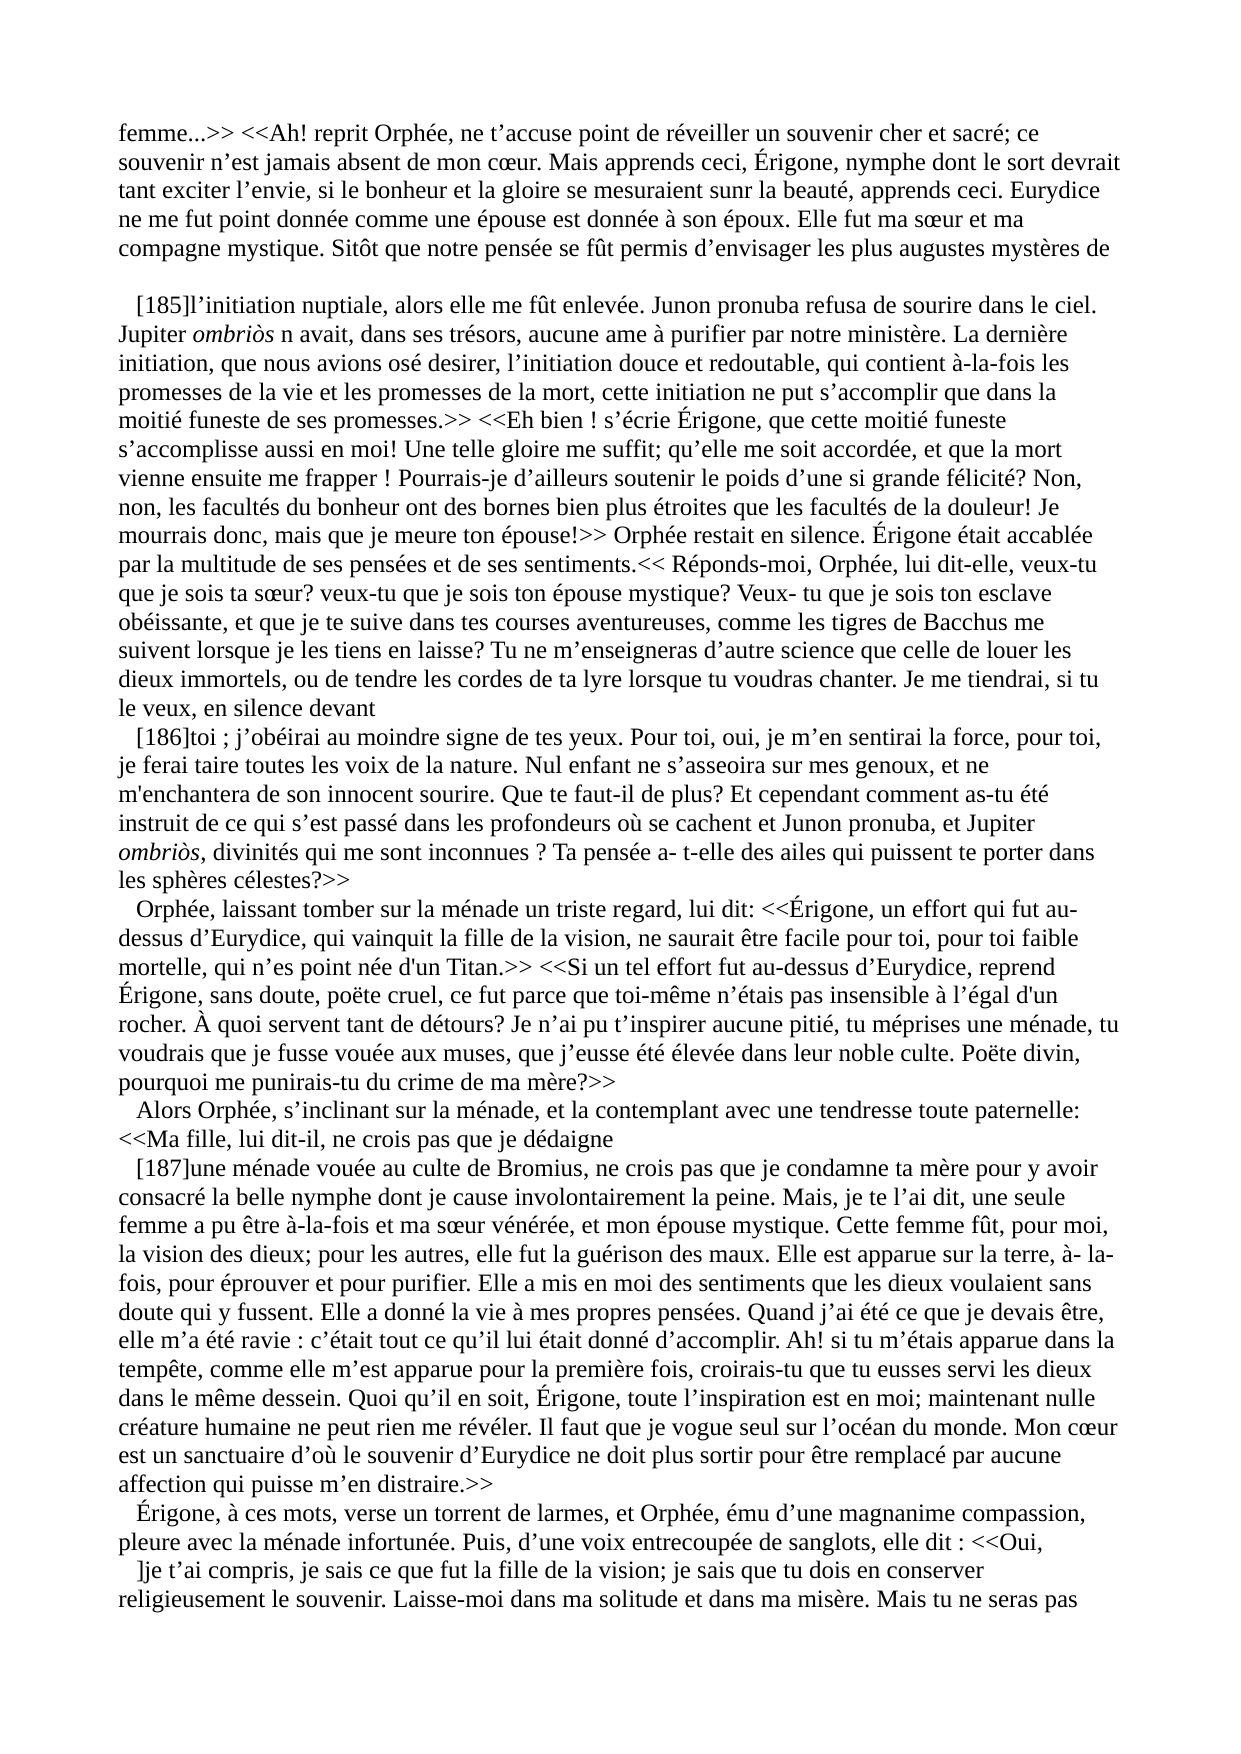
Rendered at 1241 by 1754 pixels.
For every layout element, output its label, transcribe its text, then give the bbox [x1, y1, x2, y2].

text Érigone, à ces mots, verse un torrent de larmes, et Orphée, ému d’une magnanime compassion, pleure avec la ménade infortunée. Puis, d’une voix entrecoupée de sanglots, elle dit : <<Oui, [118, 1498, 1122, 1556]
text Alors Orphée, s’inclinant sur la ménade, et la contemplant avec une tendresse toute paternelle: <<Ma fille, lui dit-il, ne crois pas que je dédaigne [118, 1096, 1122, 1153]
text ]je t’ai compris, je sais ce que fut la fille de la vision; je sais que tu dois en conserver religieusement le souvenir. Laisse-moi dans ma solitude et dans ma misère. Mais tu ne seras pas [118, 1556, 1122, 1613]
text [185]l’initiation nuptiale, alors elle me fût enlevée. Junon pronuba refusa de sourire dans le ciel. Jupiter ombriòs n avait, dans ses trésors, aucune ame à purifier par notre ministère. La dernière initiation, que nous avions osé desirer, l’initiation douce et redoutable, qui contient à-la-fois les promesses de la vie et les promesses de la mort, cette initiation ne put s’accomplir que dans la moitié funeste de ses promesses.>> <<Eh bien ! s’écrie Érigone, que cette moitié funeste s’accomplisse aussi en moi! Une telle gloire me suffit; qu’elle me soit accordée, et que la mort vienne ensuite me frapper ! Pourrais-je d’ailleurs soutenir le poids d’une si grande félicité? Non, non, les facultés du bonheur ont des bornes bien plus étroites que les facultés de la douleur! Je mourrais donc, mais que je meure ton épouse!>> Orphée restait en silence. Érigone était accablée par la multitude de ses pensées et de ses sentiments.<< Réponds-moi, Orphée, lui dit-elle, veux-tu que je sois ta sœur? veux-tu que je sois ton épouse mystique? Veux- tu que je sois ton esclave obéissante, et que je te suive dans tes courses aventureuses, comme les tigres de Bacchus me suivent lorsque je les tiens en laisse? Tu ne m’enseigneras d’autre science que celle de louer les dieux immortels, ou de tendre les cordes de ta lyre lorsque tu voudras chanter. Je me tiendrai, si tu le veux, en silence devant [118, 291, 1122, 722]
text Orphée, laissant tomber sur la ménade un triste regard, lui dit: <<Érigone, un effort qui fut au-dessus d’Eurydice, qui vainquit la fille de la vision, ne saurait être facile pour toi, pour toi faible mortelle, qui n’es point née d'un Titan.>> <<Si un tel effort fut au-dessus d’Eurydice, reprend Érigone, sans doute, poëte cruel, ce fut parce que toi-même n’étais pas insensible à l’égal d'un rocher. À quoi servent tant de détours? Je n’ai pu t’inspirer aucune pitié, tu méprises une ménade, tu voudrais que je fusse vouée aux muses, que j’eusse été élevée dans leur noble culte. Poëte divin, pourquoi me punirais-tu du crime de ma mère?>> [118, 894, 1122, 1096]
text femme...>> <<Ah! reprit Orphée, ne t’accuse point de réveiller un souvenir cher et sacré; ce souvenir n’est jamais absent de mon cœur. Mais apprends ceci, Érigone, nymphe dont le sort devrait tant exciter l’envie, si le bonheur et la gloire se mesuraient sunr la beauté, apprends ceci. Eurydice ne me fut point donnée comme une épouse est donnée à son époux. Elle fut ma sœur et ma compagne mystique. Sitôt que notre pensée se fût permis d’envisager les plus augustes mystères de [118, 118, 1122, 262]
text [186]toi ; j’obéirai au moindre signe de tes yeux. Pour toi, oui, je m’en sentirai la force, pour toi, je ferai taire toutes les voix de la nature. Nul enfant ne s’asseoira sur mes genoux, et ne m'enchantera de son innocent sourire. Que te faut-il de plus? Et cependant comment as-tu été instruit de ce qui s’est passé dans les profondeurs où se cachent et Junon pronuba, et Jupiter ombriòs, divinités qui me sont inconnues ? Ta pensée a- t-elle des ailes qui puissent te porter dans les sphères célestes?>> [118, 722, 1122, 894]
text [187]une ménade vouée au culte de Bromius, ne crois pas que je condamne ta mère pour y avoir consacré la belle nymphe dont je cause involontairement la peine. Mais, je te l’ai dit, une seule femme a pu être à-la-fois et ma sœur vénérée, et mon épouse mystique. Cette femme fût, pour moi, la vision des dieux; pour les autres, elle fut la guérison des maux. Elle est apparue sur la terre, à- la-fois, pour éprouver et pour purifier. Elle a mis en moi des sentiments que les dieux voulaient sans doute qui y fussent. Elle a donné la vie à mes propres pensées. Quand j’ai été ce que je devais être, elle m’a été ravie : c’était tout ce qu’il lui était donné d’accomplir. Ah! si tu m’étais apparue dans la tempête, comme elle m’est apparue pour la première fois, croirais-tu que tu eusses servi les dieux dans le même dessein. Quoi qu’il en soit, Érigone, toute l’inspiration est en moi; maintenant nulle créature humaine ne peut rien me révéler. Il faut que je vogue seul sur l’océan du monde. Mon cœur est un sanctuaire d’où le souvenir d’Eurydice ne doit plus sortir pour être remplacé par aucune affection qui puisse m’en distraire.>> [118, 1153, 1122, 1498]
